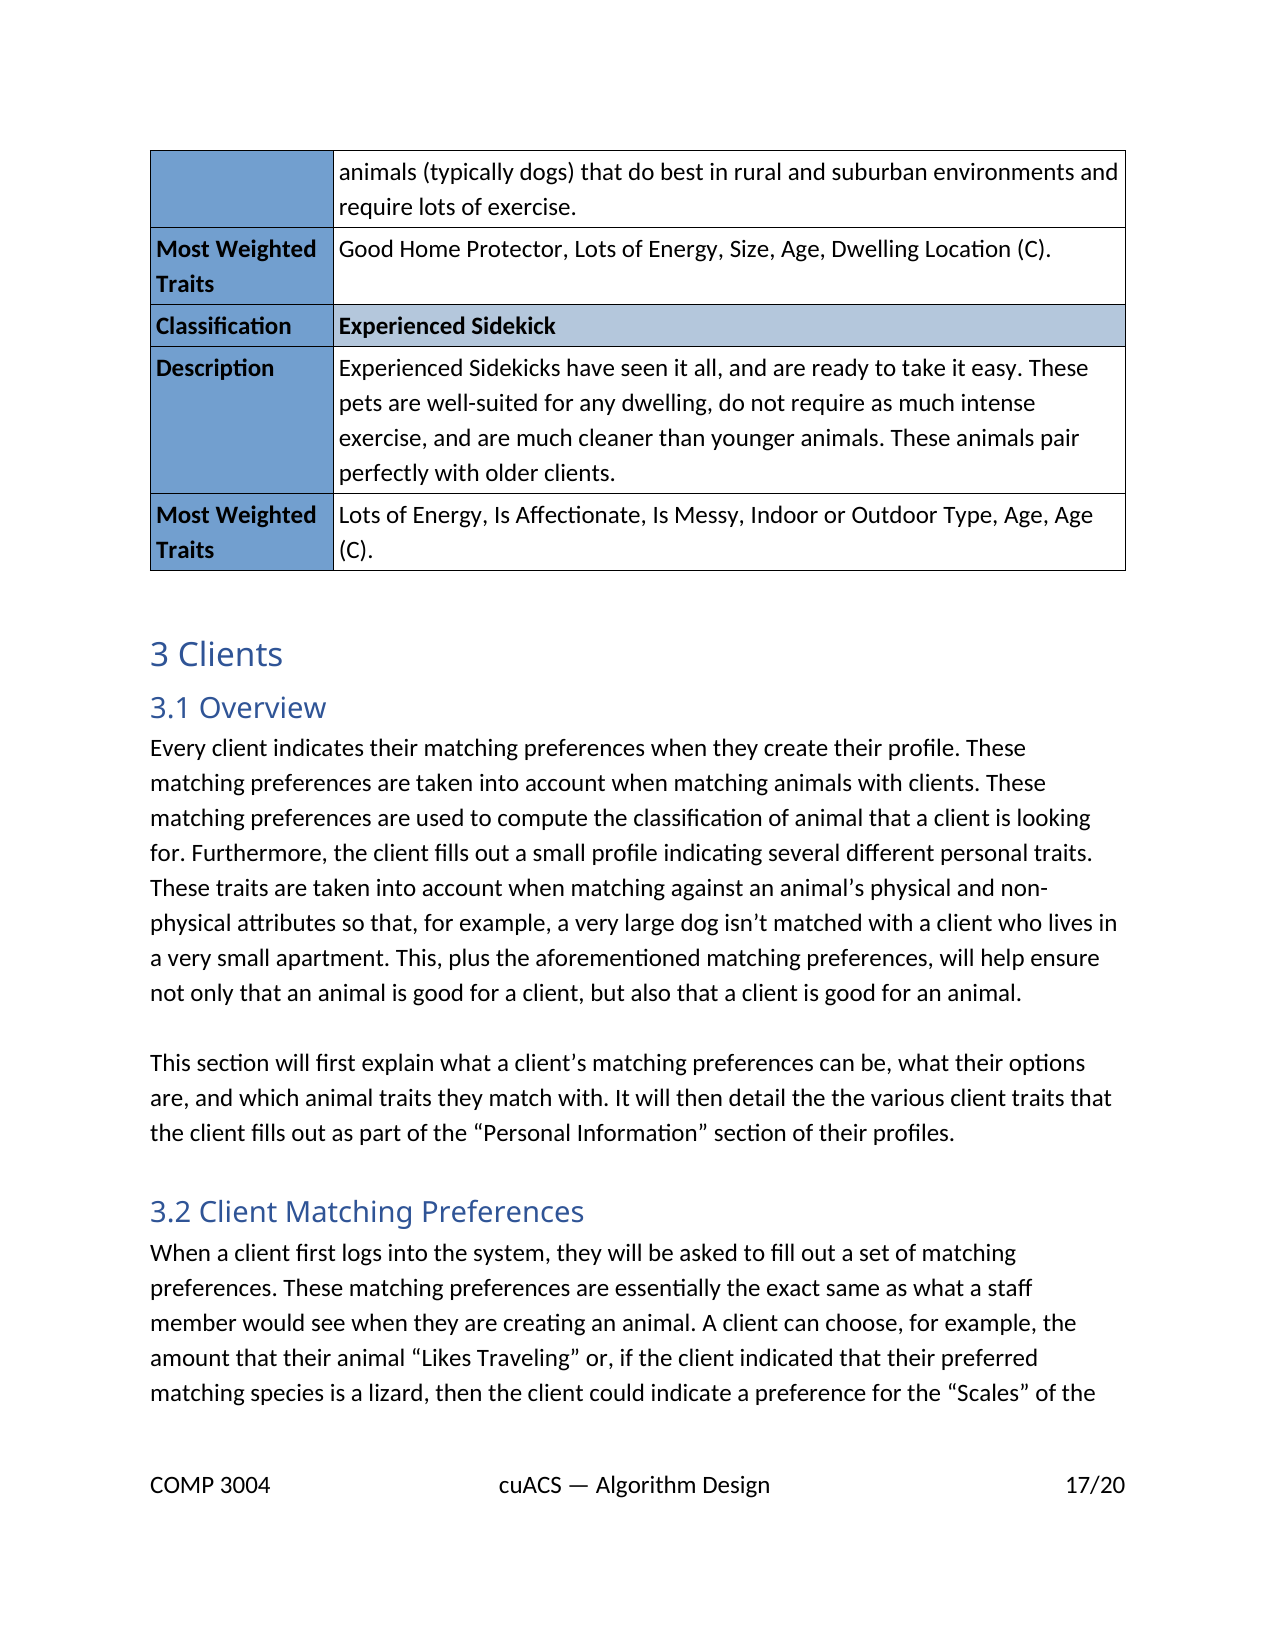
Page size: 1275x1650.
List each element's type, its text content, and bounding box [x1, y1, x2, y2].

table_cell Classification [151, 305, 333, 346]
table_cell Experienced Sidekick [334, 305, 1125, 346]
subtitle 3 Clients [150, 631, 1125, 676]
table_cell Good Home Protector, Lots of Energy, Size, Age, Dwelling Location (C). [334, 228, 1125, 304]
table_cell Experienced Sidekicks have seen it all, and are ready to take it easy. These pets are well-suited for any dwelling, do not require as much intense exercise, and are much cleaner than younger animals. These animals pair perfectly with older clients. [334, 347, 1125, 493]
subtitle 3.1 Overview [150, 687, 1125, 727]
table_cell [151, 151, 333, 227]
text This section will first explain what a client’s matching preferences can be, what their options are, and which animal traits they match with. It will then detail the the various client traits that the client fills out as part of the “Personal Information” section of their profiles. [150, 1047, 1125, 1148]
table_cell Description [151, 347, 333, 493]
table_cell Most Weighted Traits [151, 494, 333, 570]
subtitle 3.2 Client Matching Preferences [150, 1192, 1125, 1231]
table_cell Lots of Energy, Is Affectionate, Is Messy, Indoor or Outdoor Type, Age, Age (C). [334, 494, 1125, 570]
table_cell Most Weighted Traits [151, 228, 333, 304]
text Every client indicates their matching preferences when they create their profile. These matching preferences are taken into account when matching animals with clients. These matching preferences are used to compute the classification of animal that a client is looking for. Furthermore, the client fills out a small profile indicating several different personal traits. These traits are taken into account when matching against an animal’s physical and non-physical attributes so that, for example, a very large dog isn’t matched with a client who lives in a very small apartment. This, plus the aforementioned matching preferences, will help ensure not only that an animal is good for a client, but also that a client is good for an animal. [150, 732, 1125, 1008]
text When a client first logs into the system, they will be asked to fill out a set of matching preferences. These matching preferences are essentially the exact same as what a staff member would see when they are creating an animal. A client can choose, for example, the amount that their animal “Likes Traveling” or, if the client indicated that their preferred matching species is a lizard, then the client could indicate a preference for the “Scales” of the [150, 1237, 1125, 1408]
table_cell animals (typically dogs) that do best in rural and suburban environments and require lots of exercise. [334, 151, 1125, 227]
